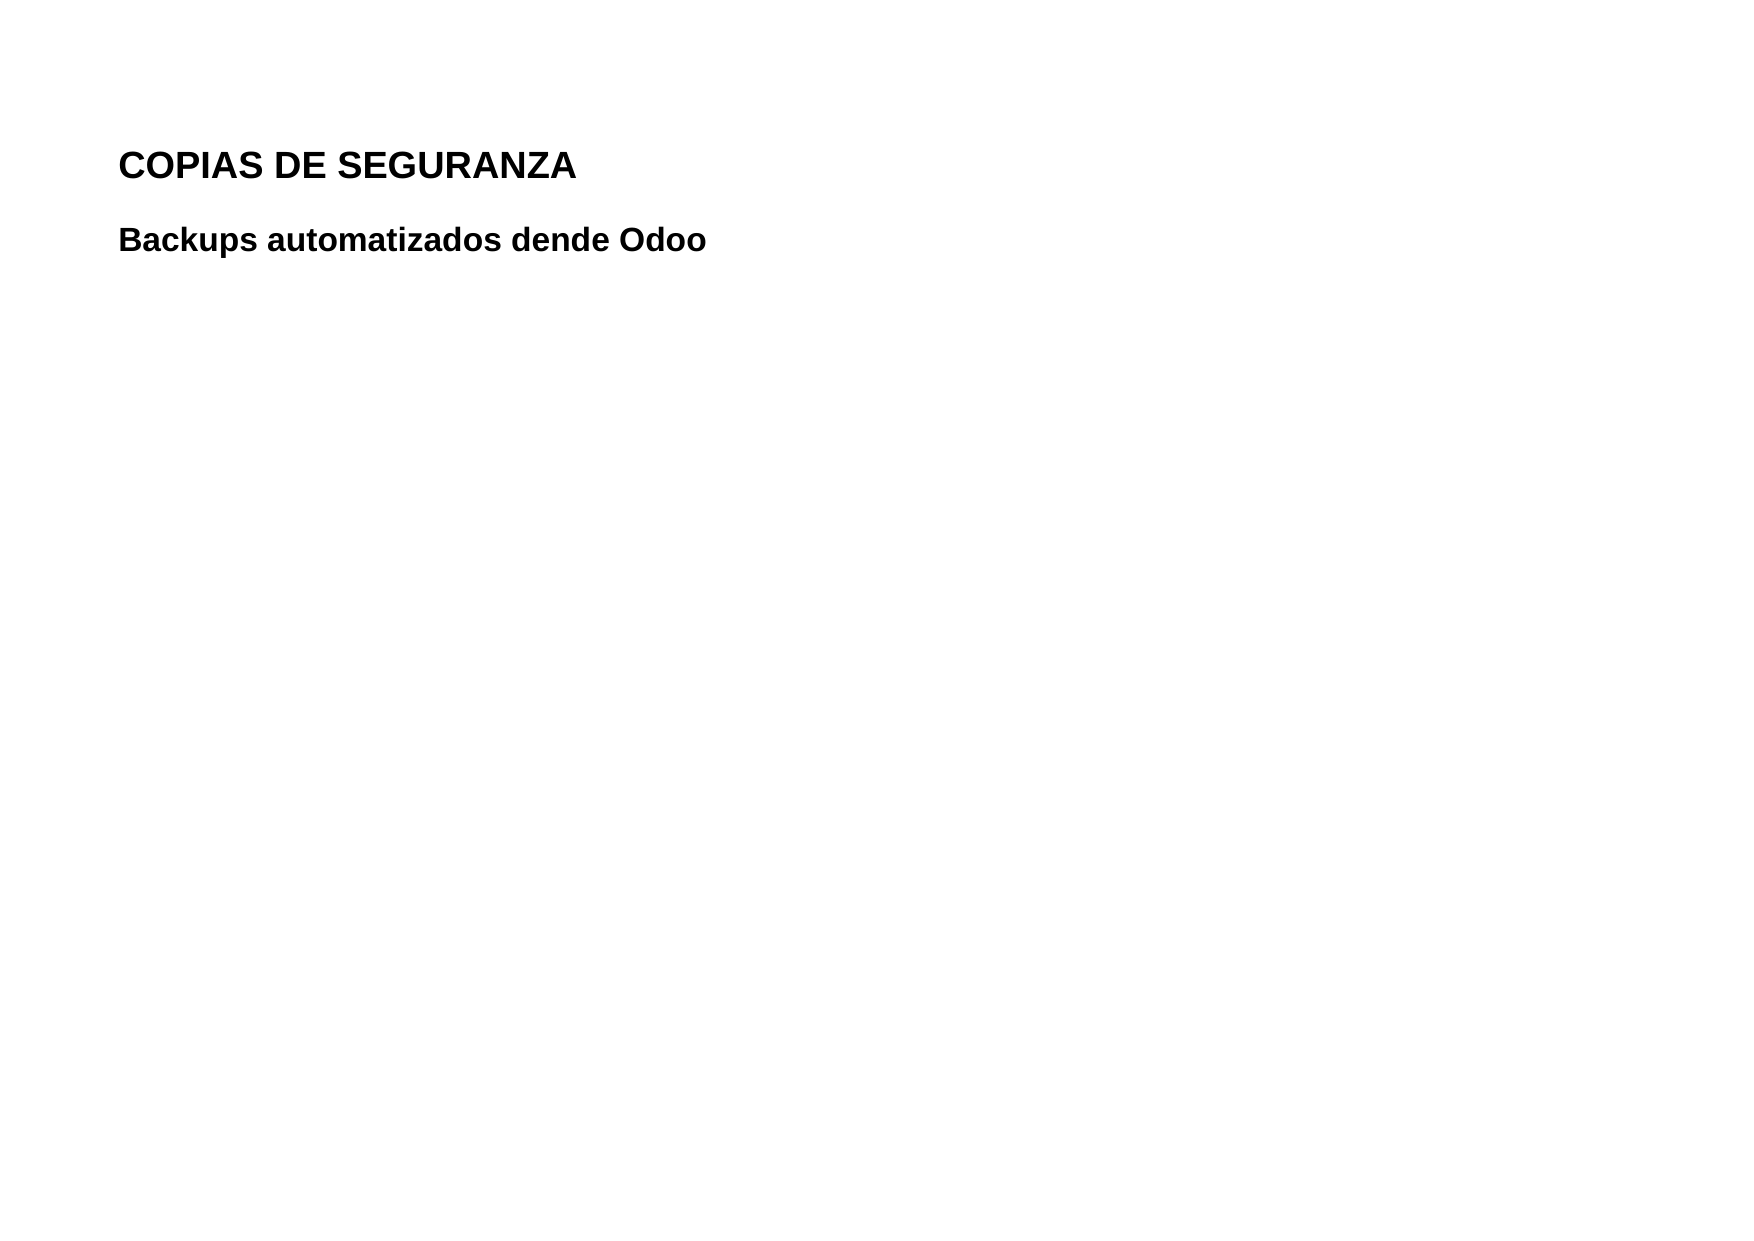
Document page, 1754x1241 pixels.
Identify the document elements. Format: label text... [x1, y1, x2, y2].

subtitle Backups automatizados dende Odoo [118, 220, 1636, 259]
subtitle COPIAS DE SEGURANZA [118, 143, 1636, 187]
